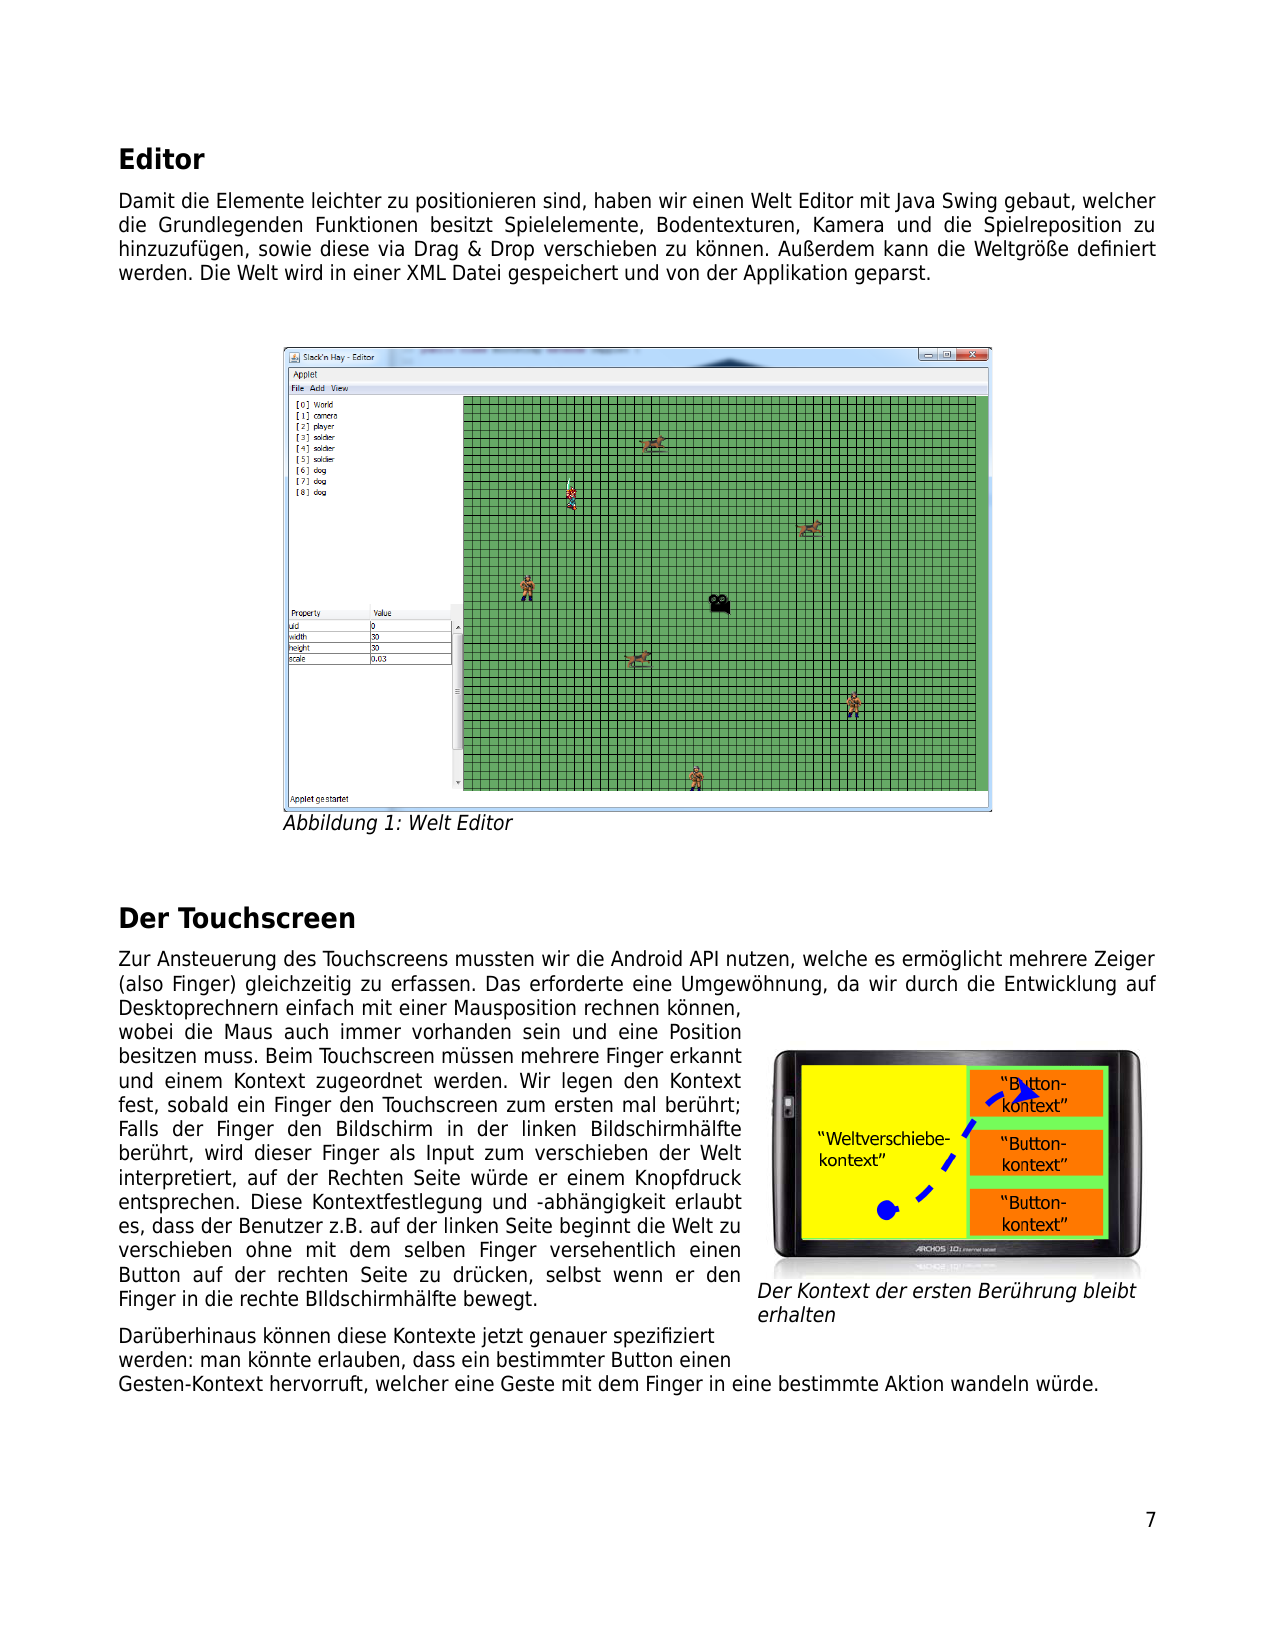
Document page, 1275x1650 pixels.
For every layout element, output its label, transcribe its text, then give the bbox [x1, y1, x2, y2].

text Zur Ansteuerung des Touchscreens mussten wir die Android API nutzen, welche es ermöglicht mehrere Zeiger (also Finger) gleichzeitig zu erfassen. Das erforderte eine Umgewöhnung, da wir durch die Entwicklung auf Desktoprechnern einfach mit einer Mausposition rechnen können, wobei die Maus auch immer vorhanden sein und eine Position besitzen muss. Beim Touchscreen müssen mehrere Finger erkannt und einem Kontext zugeordnet werden. Wir legen den Kontext fest, sobald ein Finger den Touchscreen zum ersten mal berührt; Falls der Finger den Bildschirm in der linken Bildschirmhälfte berührt, wird dieser Finger als Input zum verschieben der Welt interpretiert, auf der Rechten Seite würde er einem Knopfdruck entsprechen. Diese Kontextfestlegung und -abhängigkeit erlaubt es, dass der Benutzer z.B. auf der linken Seite beginnt die Welt zu verschieben ohne mit dem selben Finger versehentlich einen Button auf der rechten Seite zu drücken, selbst wenn er den Finger in die rechte BIldschirmhälfte bewegt. [118, 947, 1157, 1311]
picture [283, 347, 993, 812]
picture [757, 1040, 1156, 1279]
text Darüberhinaus können diese Kontexte jetzt genauer spezifiziert werden: man könnte erlauben, dass ein bestimmter Button einen Gesten-Kontext hervorruft, welcher eine Geste mit dem Finger in eine bestimmte Aktion wandeln würde. [118, 1324, 1157, 1397]
subtitle Editor [118, 143, 1157, 176]
text Der Kontext der ersten Berührung bleibt erhalten [757, 1279, 1155, 1327]
text Damit die Elemente leichter zu positionieren sind, haben wir einen Welt Editor mit Java Swing gebaut, welcher die Grundlegenden Funktionen besitzt Spielelemente, Bodentexturen, Kamera und die Spielreposition zu hinzuzufügen, sowie diese via Drag & Drop verschieben zu können. Außerdem kann die Weltgröße definiert werden. Die Welt wird in einer XML Datei gespeichert und von der Applikation geparst. [118, 189, 1157, 286]
text Abbildung 1: Welt Editor [283, 812, 992, 835]
subtitle Der Touchscreen [118, 902, 1157, 935]
